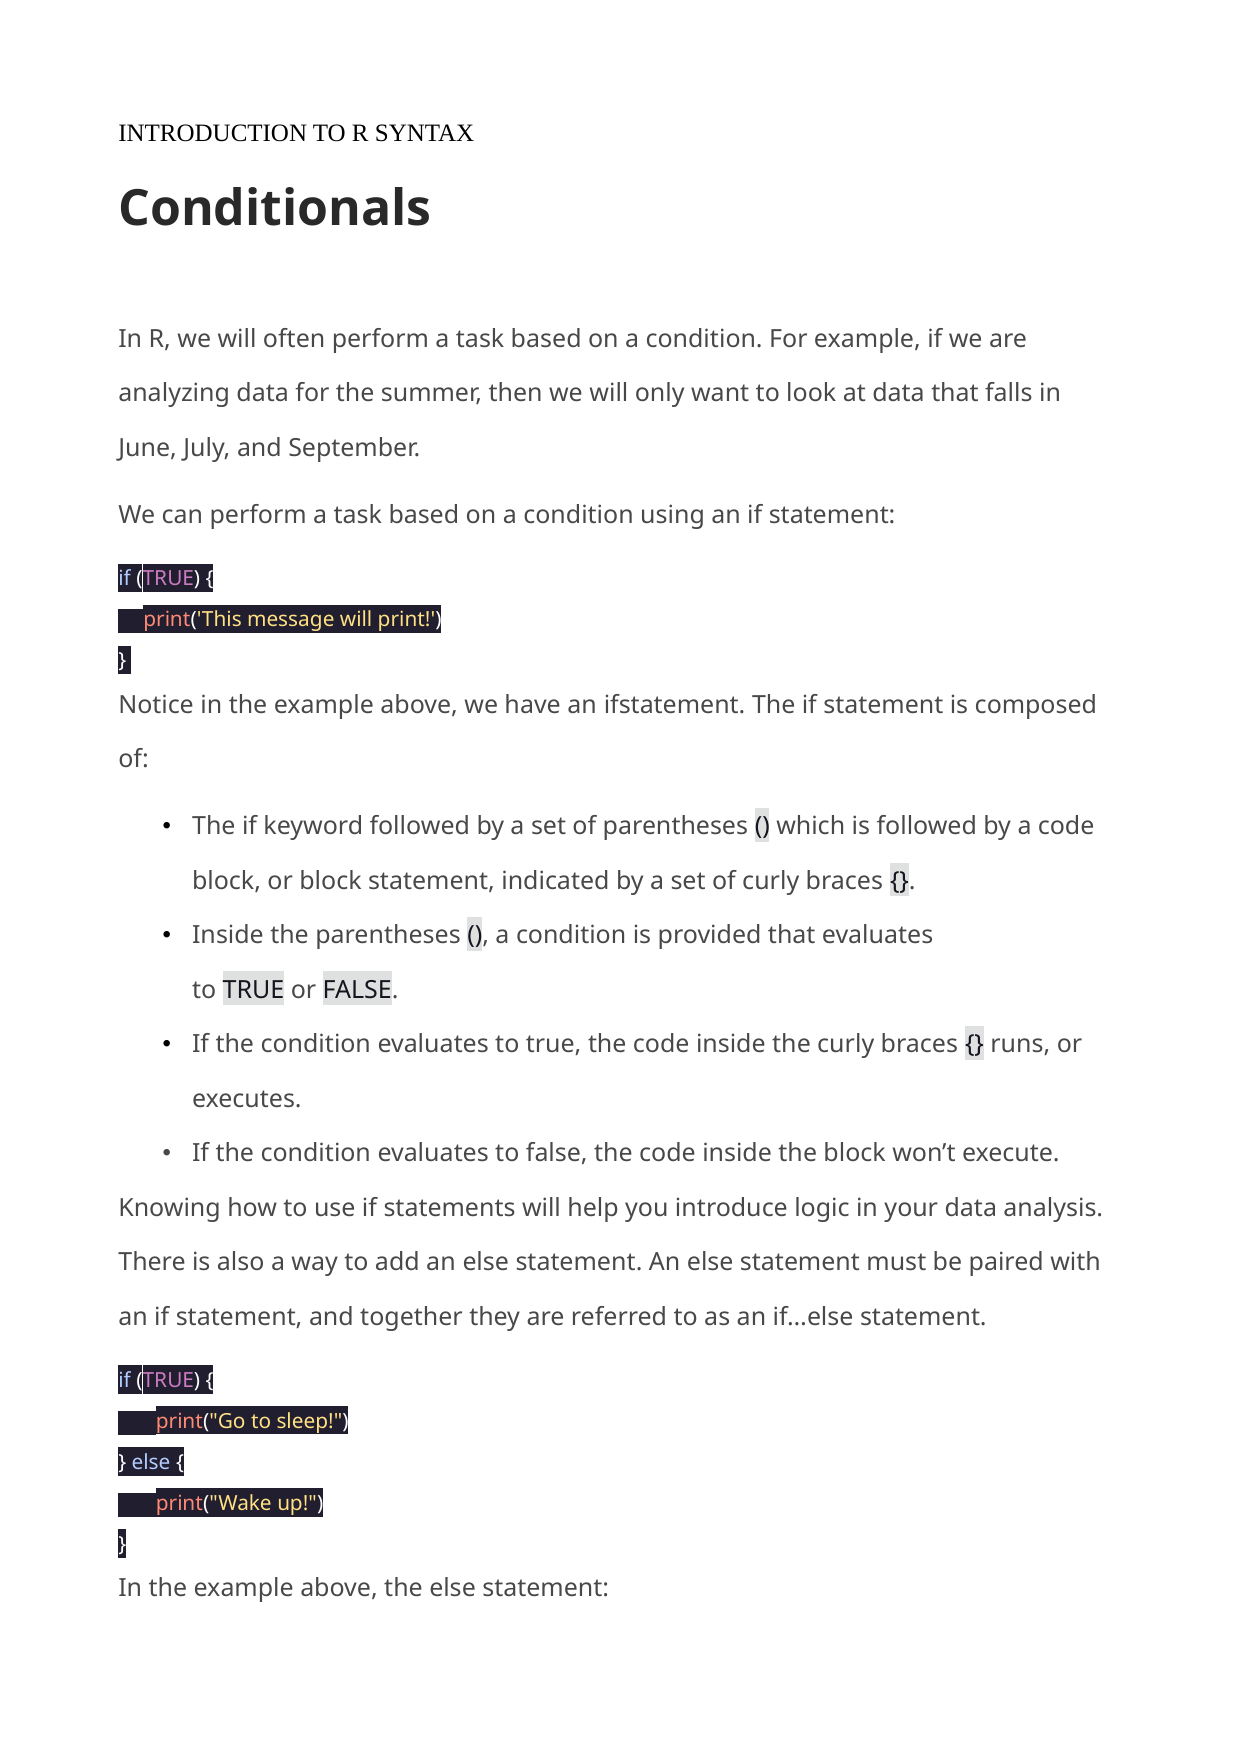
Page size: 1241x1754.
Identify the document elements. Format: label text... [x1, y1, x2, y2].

list If the condition evaluates to false, the code inside the block won’t execute. [162, 1135, 1122, 1169]
list The if keyword followed by a set of parentheses () which is followed by a code block, or block statement, indicated by a set of curly braces {}. [162, 808, 1122, 896]
text Knowing how to use if statements will help you introduce logic in your data analysis. There is also a way to add an else statement. An else statement must be paired with an if statement, and together they are referred to as an if…else statement. [118, 1189, 1122, 1332]
list If the condition evaluates to true, the code inside the curly braces {} runs, or executes. [162, 1026, 1122, 1114]
text if (TRUE) { [118, 563, 1122, 592]
text if (TRUE) { [118, 1365, 1122, 1394]
text In the example above, the else statement: [118, 1570, 1122, 1604]
text Notice in the example above, we have an ifstatement. The if statement is composed of: [118, 686, 1122, 775]
list Inside the parentheses (), a condition is provided that evaluates to TRUE or FALSE. [162, 917, 1122, 1005]
text } else { [118, 1447, 1122, 1476]
text print("Go to sleep!") [118, 1406, 1122, 1435]
text print('This message will print!') [118, 604, 1122, 633]
subtitle Conditionals [118, 172, 1122, 240]
text print("Wake up!") [118, 1488, 1122, 1517]
text } [118, 646, 1122, 674]
text INTRODUCTION TO R SYNTAX [118, 118, 1122, 147]
text In R, we will often perform a task based on a condition. For example, if we are analyzing data for the summer, then we will only want to look at data that falls in June, July, and September. [118, 321, 1122, 464]
text } [118, 1529, 1122, 1558]
text We can perform a task based on a condition using an if statement: [118, 497, 1122, 531]
